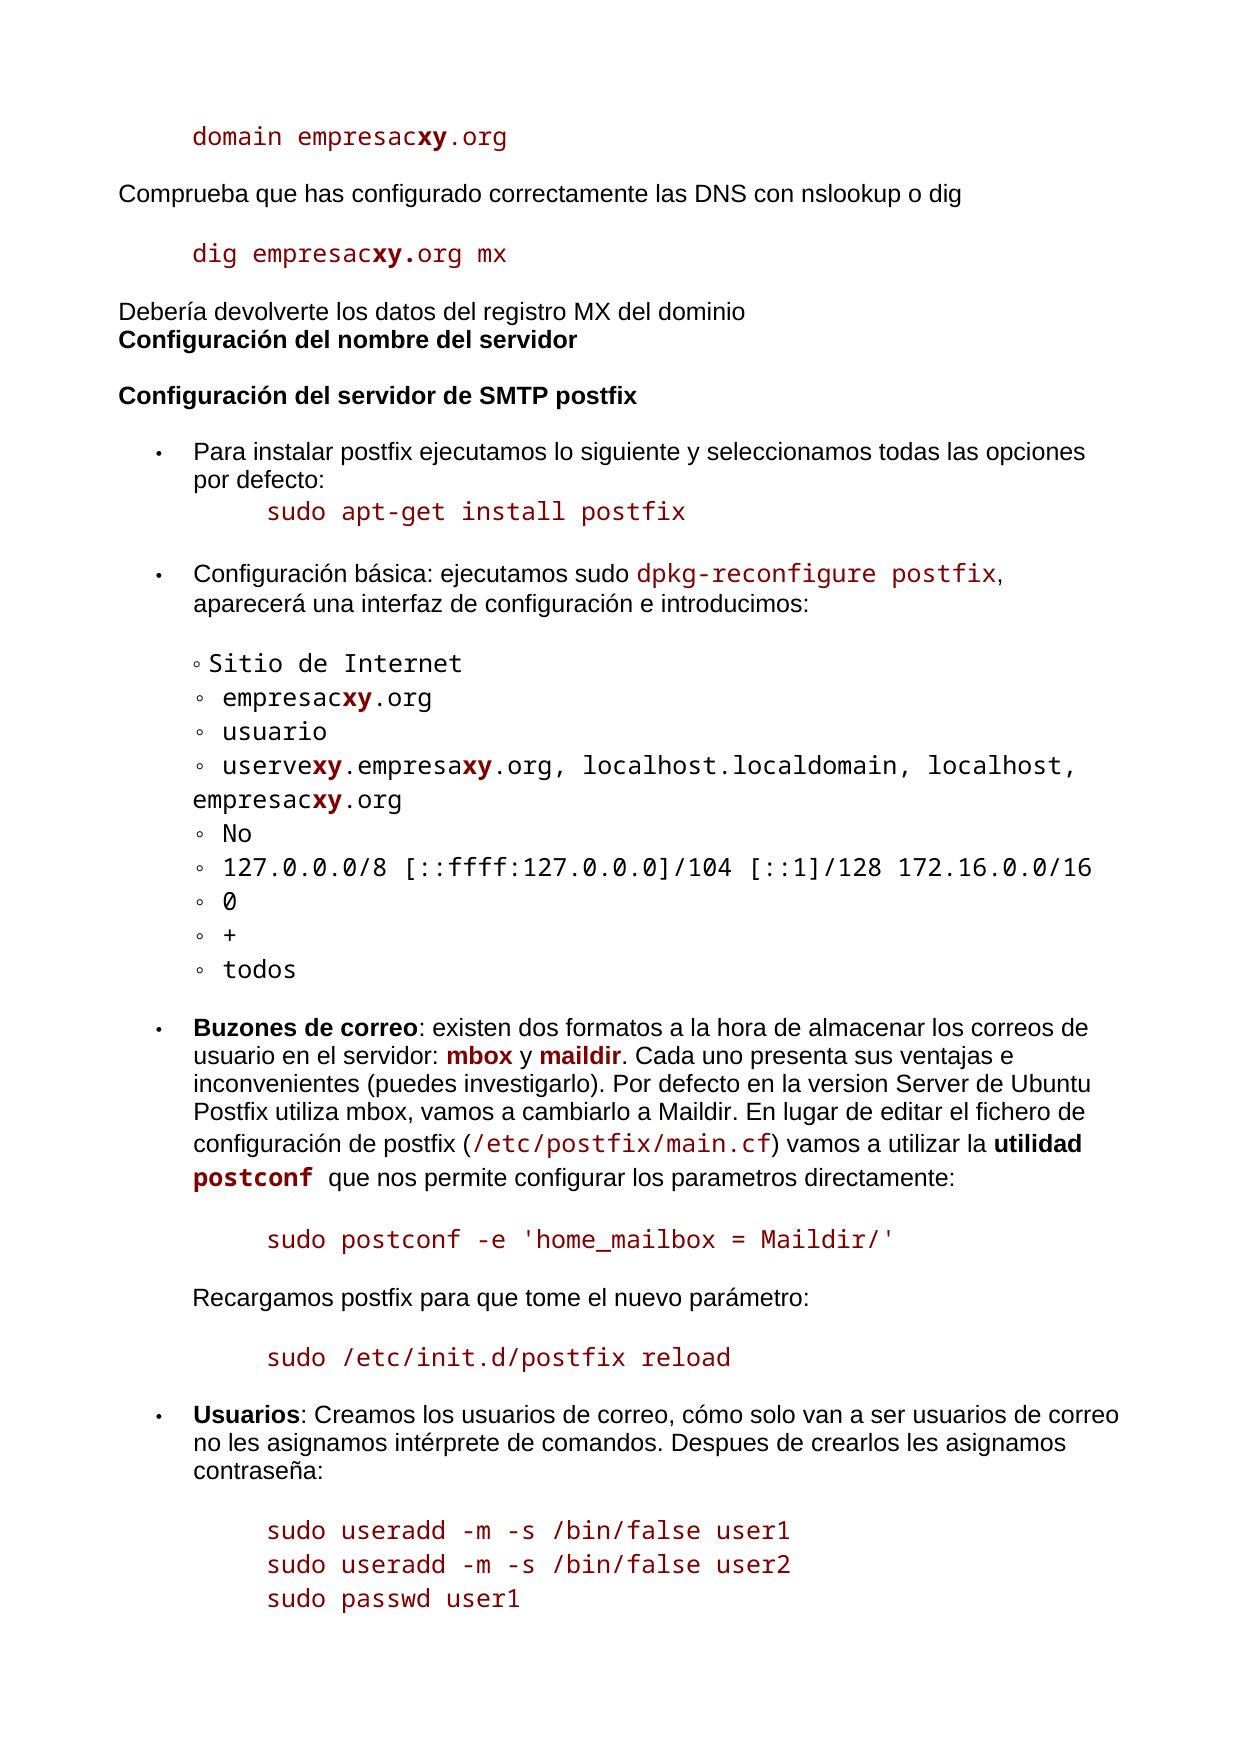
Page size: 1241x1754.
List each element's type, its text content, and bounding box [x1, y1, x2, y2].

text ◦ empresacxy.org [192, 679, 1122, 713]
text ◦ 0 [192, 884, 1122, 918]
text sudo passwd user1 [266, 1581, 1122, 1615]
text ◦ No [192, 816, 1122, 849]
list Buzones de correo: existen dos formatos a la hora de almacenar los correos de usuario en el servidor: mbox y maildir. Cada uno presenta sus ventajas e inconvenientes (puedes investigarlo). Por defecto en la version Server de Ubuntu Postfix utiliza mbox, vamos a cambiarlo a Maildir. En lugar de editar el fichero de configuración de postfix (/etc/postfix/main.cf) vamos a utilizar la utilidad postconf que nos permite configurar los parametros directamente: [156, 1014, 1122, 1193]
text ◦ 127.0.0.0/8 [::ffff:127.0.0.0]/104 [::1]/128 172.16.0.0/16 [192, 849, 1122, 884]
text dig empresacxy.org mx [192, 236, 1122, 270]
text Comprueba que has configurado correctamente las DNS con nslookup o dig [118, 180, 1122, 208]
list Para instalar postfix ejecutamos lo siguiente y seleccionamos todas las opciones por defecto: [156, 437, 1122, 493]
text ◦ usuario [192, 713, 1122, 747]
text sudo postconf -e 'home_mailbox = Maildir/' [266, 1221, 1122, 1256]
list Usuarios: Creamos los usuarios de correo, cómo solo van a ser usuarios de correo no les asignamos intérprete de comandos. Despues de crearlos les asignamos contraseña: [156, 1401, 1122, 1485]
text Recargamos postfix para que tome el nuevo parámetro: [192, 1283, 1122, 1311]
text Configuración del servidor de SMTP postfix [118, 382, 1122, 409]
list Configuración básica: ejecutamos sudo dpkg-reconfigure postfix, aparecerá una interfaz de configuración e introducimos: [156, 555, 1122, 617]
text Configuración del nombre del servidor [118, 326, 1122, 354]
text ◦ uservexy.empresaxy.org, localhost.localdomain, localhost, empresacxy.org [192, 747, 1122, 816]
text sudo /etc/init.d/postfix reload [266, 1339, 1122, 1373]
text ◦ + [192, 918, 1122, 952]
text ◦ todos [192, 952, 1122, 986]
text sudo apt-get install postfix [266, 493, 1122, 527]
text sudo useradd -m -s /bin/false user1 [266, 1513, 1122, 1547]
text sudo useradd -m -s /bin/false user2 [266, 1547, 1122, 1581]
text Debería devolverte los datos del registro MX del dominio [118, 298, 1122, 326]
text domain empresacxy.org [192, 118, 1122, 152]
text ◦ Sitio de Internet [192, 645, 1122, 679]
